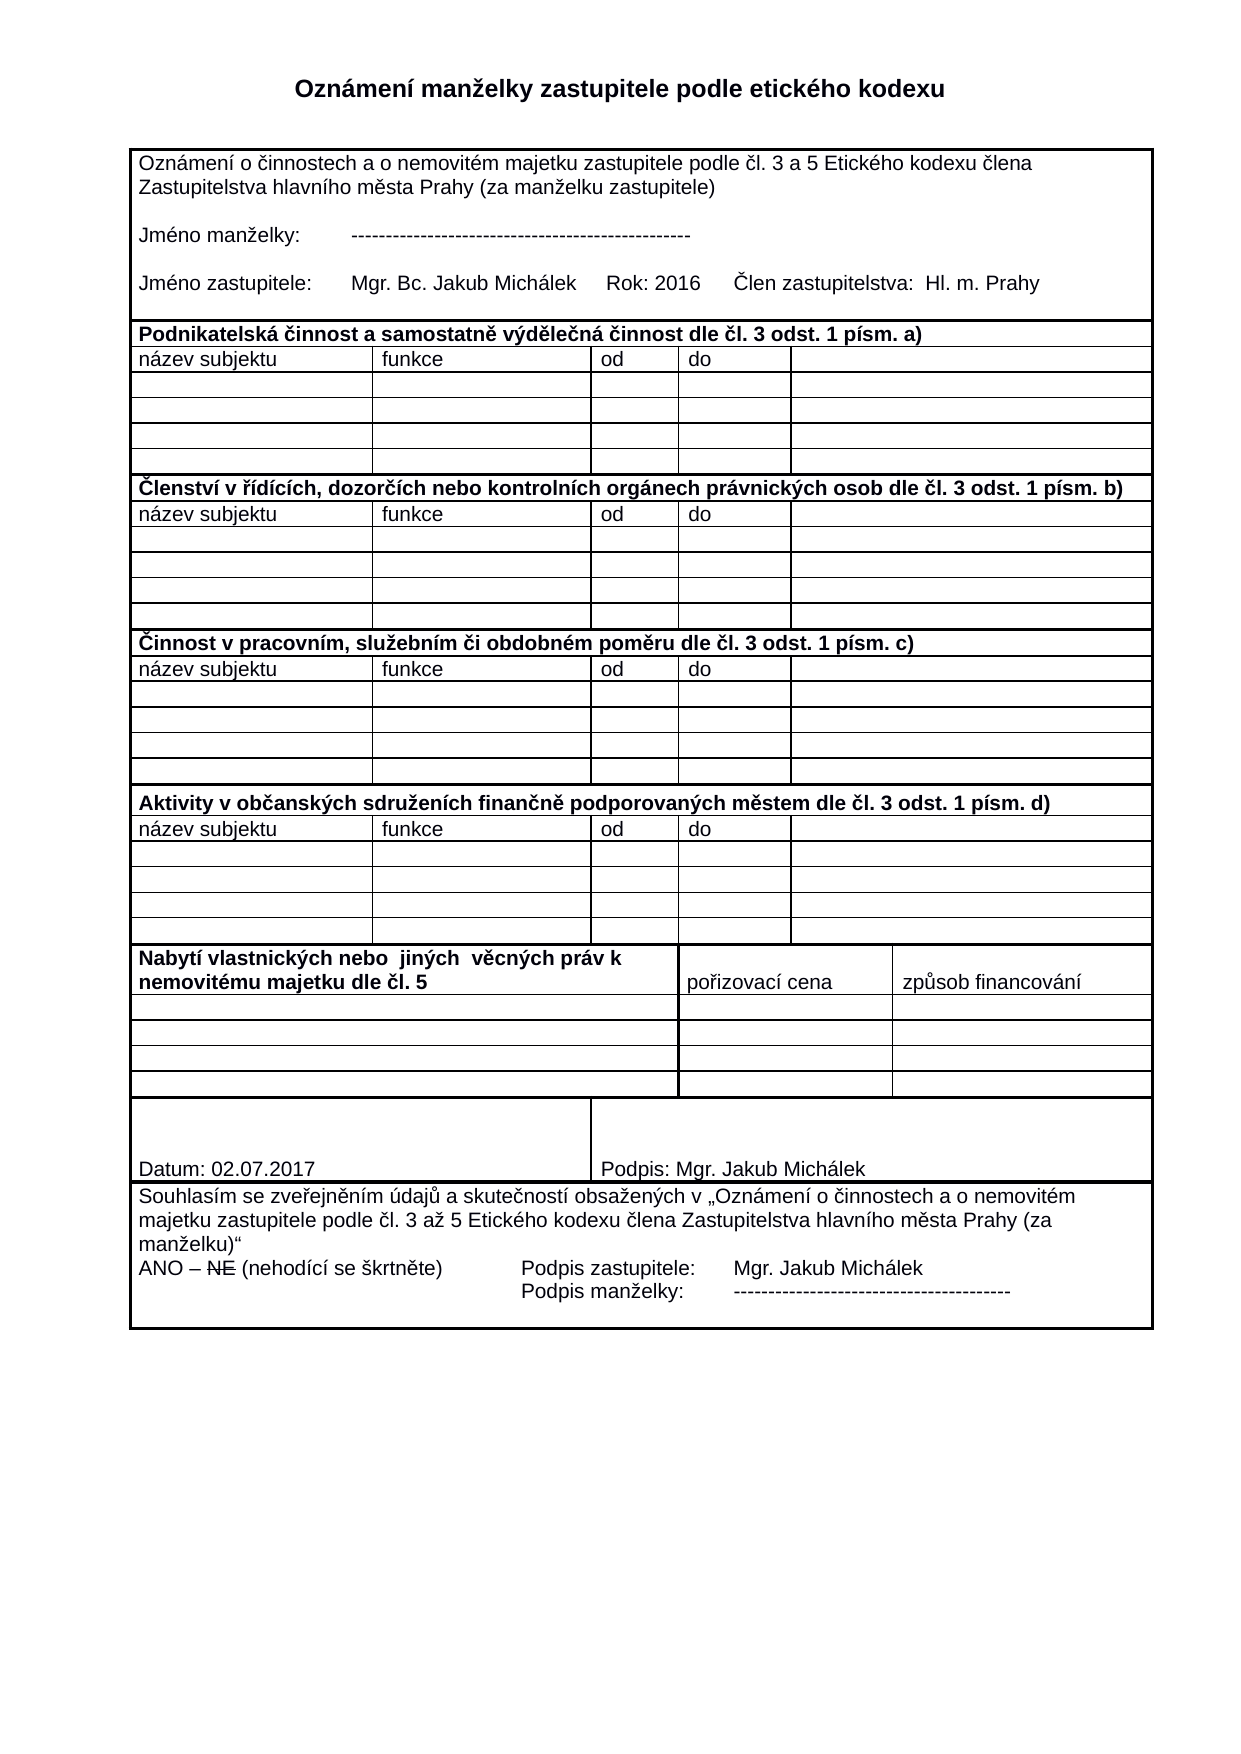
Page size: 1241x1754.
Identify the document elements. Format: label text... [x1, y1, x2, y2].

table_cell do [679, 502, 790, 526]
table_cell [679, 708, 790, 731]
table_cell [132, 759, 372, 782]
table_cell [792, 759, 1151, 782]
table_cell [592, 708, 678, 731]
table_cell Činnost v pracovním, služebním či obdobném poměru dle čl. 3 odst. 1 písm. c) [132, 631, 1151, 655]
table_cell [592, 373, 678, 397]
table_cell [792, 708, 1151, 731]
table_cell [792, 657, 1151, 680]
table_cell [592, 682, 678, 706]
table_cell [373, 918, 590, 942]
table_cell [373, 373, 590, 397]
table_cell [132, 1046, 677, 1070]
table_cell [592, 398, 678, 422]
table_cell do [679, 657, 790, 680]
table_cell [679, 893, 790, 917]
table_cell [679, 449, 790, 473]
table_cell [679, 682, 790, 706]
table_cell [373, 578, 590, 602]
table_cell [132, 553, 372, 577]
table_cell [132, 604, 372, 628]
table_cell [132, 842, 372, 866]
table_cell [132, 449, 372, 473]
table_cell [132, 1072, 677, 1096]
table_cell [132, 373, 372, 397]
table_cell [373, 893, 590, 917]
table_cell funkce [373, 657, 590, 680]
table_cell [679, 527, 790, 551]
table_cell název subjektu [132, 657, 372, 680]
table_cell [680, 1046, 892, 1070]
table_cell [679, 373, 790, 397]
table_cell [792, 398, 1151, 422]
table_cell [132, 424, 372, 448]
table_cell [792, 867, 1151, 891]
table_cell [679, 733, 790, 757]
table_cell od [592, 502, 678, 526]
table_cell [792, 842, 1151, 866]
table_cell [592, 918, 678, 942]
table_cell [679, 918, 790, 942]
table_cell [792, 502, 1151, 526]
table_cell Členství v řídících, dozorčích nebo kontrolních orgánech právnických osob dle čl. 3 odst. 1 písm. b) [132, 476, 1151, 500]
table_cell [373, 604, 590, 628]
table_cell [792, 424, 1151, 448]
table_cell [679, 842, 790, 866]
table_cell [792, 449, 1151, 473]
table_cell [373, 682, 590, 706]
table_cell [373, 708, 590, 731]
table_cell [592, 867, 678, 891]
table_cell [132, 893, 372, 917]
table_cell [792, 553, 1151, 577]
table_cell Souhlasím se zveřejněním údajů a skutečností obsažených v „Oznámení o činnostech a o nemovitém majetku zastupitele podle čl. 3 až 5 Etického kodexu člena Zastupitelstva hlavního města Prahy (za manželku)“ ANO – NE (nehodící se škrtněte) Podpis zastupitele: Mgr. Jakub Michálek Podpis manželky: ---------------------------------------- [132, 1184, 1151, 1327]
table_cell [893, 1046, 1151, 1070]
table_cell [132, 867, 372, 891]
table_cell [679, 759, 790, 782]
table_cell pořizovací cena [680, 946, 892, 993]
table_cell [132, 995, 677, 1019]
table_cell [373, 733, 590, 757]
table_cell [792, 816, 1151, 840]
table_cell [893, 1021, 1151, 1044]
table_cell Oznámení o činnostech a o nemovitém majetku zastupitele podle čl. 3 a 5 Etického kodexu člena Zastupitelstva hlavního města Prahy (za manželku zastupitele) Jméno manželky: ------------------------------------------------- Jméno zastupitele: Mgr. Bc. Jakub Michálek Rok: 2016 Člen zastupitelstva: Hl. m. Prahy [132, 151, 1151, 318]
table_cell [680, 995, 892, 1019]
table_cell funkce [373, 502, 590, 526]
table_cell [680, 1021, 892, 1044]
table_cell do [679, 347, 790, 371]
table_cell [373, 553, 590, 577]
table_cell [373, 527, 590, 551]
table_cell [679, 604, 790, 628]
table_cell Datum: 02.07.2017 [132, 1099, 590, 1180]
table_cell [792, 604, 1151, 628]
table_cell funkce [373, 816, 590, 840]
table_cell [792, 578, 1151, 602]
table_cell [373, 424, 590, 448]
table_cell [373, 398, 590, 422]
table_cell [592, 578, 678, 602]
table_cell [679, 424, 790, 448]
table_cell [792, 733, 1151, 757]
table_cell [373, 449, 590, 473]
table_cell [792, 918, 1151, 942]
table_cell [592, 553, 678, 577]
table_cell [592, 449, 678, 473]
table_cell [592, 733, 678, 757]
table_cell [592, 527, 678, 551]
table_cell [592, 604, 678, 628]
table_cell [132, 708, 372, 731]
table_cell [679, 867, 790, 891]
table_cell název subjektu [132, 816, 372, 840]
table_cell Aktivity v občanských sdruženích finančně podporovaných městem dle čl. 3 odst. 1 písm. d) [132, 786, 1151, 815]
table_cell [592, 842, 678, 866]
table_cell způsob financování [893, 946, 1151, 993]
table_cell [132, 918, 372, 942]
table_cell název subjektu [132, 502, 372, 526]
table_cell [592, 759, 678, 782]
table_cell [373, 867, 590, 891]
table_cell Podpis: Mgr. Jakub Michálek [592, 1099, 1151, 1180]
table_cell od [592, 347, 678, 371]
table_cell [792, 373, 1151, 397]
table_cell funkce [373, 347, 590, 371]
table_cell od [592, 816, 678, 840]
table_cell Nabytí vlastnických nebo jiných věcných práv k nemovitému majetku dle čl. 5 [132, 946, 677, 993]
table_cell [792, 347, 1151, 371]
table_cell [132, 1021, 677, 1044]
table_cell [679, 578, 790, 602]
table_cell [132, 578, 372, 602]
table_cell název subjektu [132, 347, 372, 371]
table_cell od [592, 657, 678, 680]
table_cell [792, 893, 1151, 917]
table_cell [592, 424, 678, 448]
table_cell Podnikatelská činnost a samostatně výdělečná činnost dle čl. 3 odst. 1 písm. a) [132, 322, 1151, 346]
table_cell [680, 1072, 892, 1096]
table_cell [373, 759, 590, 782]
table_cell [132, 682, 372, 706]
table_cell [679, 398, 790, 422]
table_cell [893, 1072, 1151, 1096]
table_cell [679, 553, 790, 577]
table_cell [792, 527, 1151, 551]
table_cell [373, 842, 590, 866]
table_cell [893, 995, 1151, 1019]
table_cell do [679, 816, 790, 840]
table_cell [132, 527, 372, 551]
table_cell [592, 893, 678, 917]
table_cell [132, 398, 372, 422]
table_cell [792, 682, 1151, 706]
table_cell [132, 733, 372, 757]
